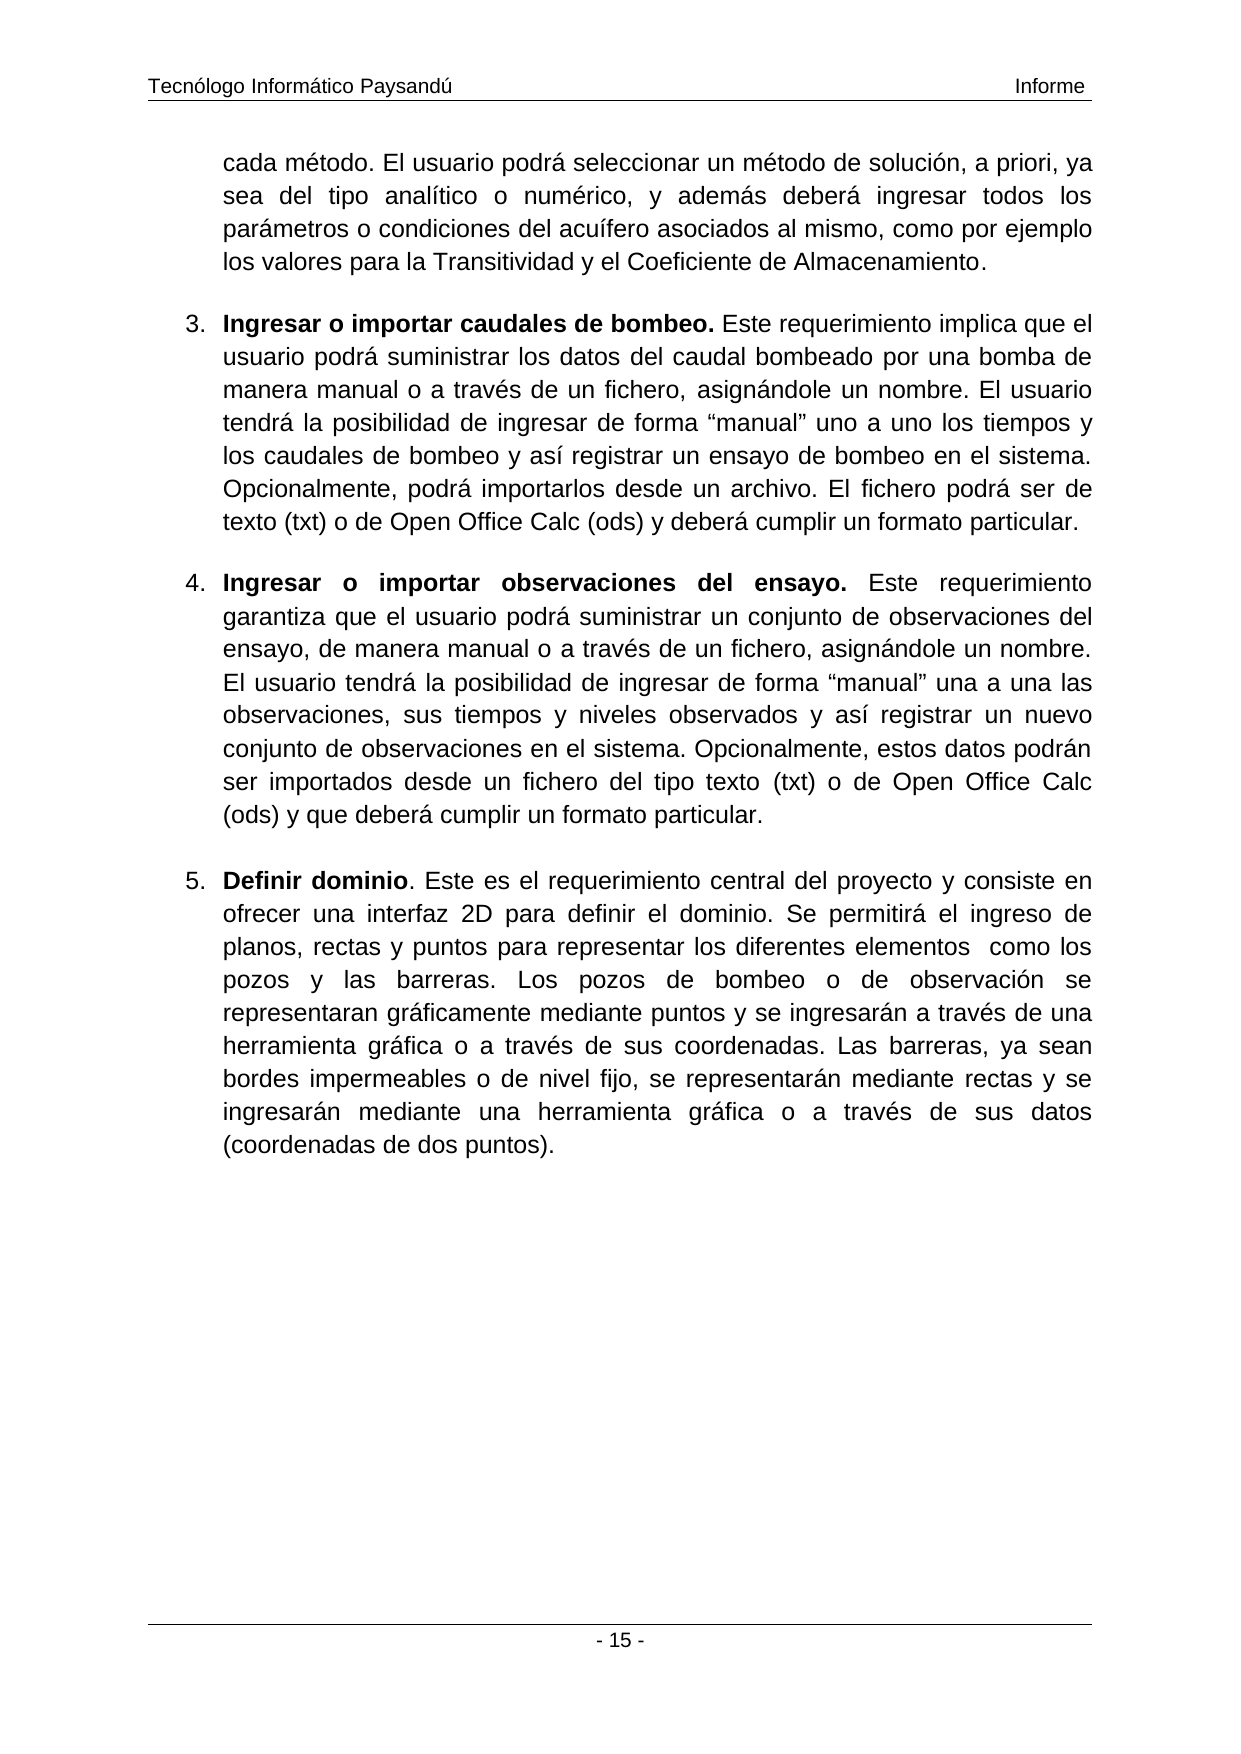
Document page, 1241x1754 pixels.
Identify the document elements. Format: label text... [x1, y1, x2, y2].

list Definir dominio. Este es el requerimiento central del proyecto y consiste en ofrecer una interfaz 2D para definir el dominio. Se permitirá el ingreso de planos, rectas y puntos para representar los diferentes elementos como los pozos y las barreras. Los pozos de bombeo o de observación se representaran gráficamente mediante puntos y se ingresarán a través de una herramienta gráfica o a través de sus coordenadas. Las barreras, ya sean bordes impermeables o de nivel fijo, se representarán mediante rectas y se ingresarán mediante una herramienta gráfica o a través de sus datos (coordenadas de dos puntos). [185, 866, 1092, 1158]
list Ingresar o importar observaciones del ensayo. Este requerimiento garantiza que el usuario podrá suministrar un conjunto de observaciones del ensayo, de manera manual o a través de un fichero, asignándole un nombre. El usuario tendrá la posibilidad de ingresar de forma “manual” una a una las observaciones, sus tiempos y niveles observados y así registrar un nuevo conjunto de observaciones en el sistema. Opcionalmente, estos datos podrán ser importados desde un fichero del tipo texto (txt) o de Open Office Calc (ods) y que deberá cumplir un formato particular. [185, 568, 1092, 828]
list cada método. El usuario podrá seleccionar un método de solución, a priori, ya sea del tipo analítico o numérico, y además deberá ingresar todos los parámetros o condiciones del acuífero asociados al mismo, como por ejemplo los valores para la Transitividad y el Coeficiente de Almacenamiento. [185, 148, 1092, 276]
list Ingresar o importar caudales de bombeo. Este requerimiento implica que el usuario podrá suministrar los datos del caudal bombeado por una bomba de manera manual o a través de un fichero, asignándole un nombre. El usuario tendrá la posibilidad de ingresar de forma “manual” uno a uno los tiempos y los caudales de bombeo y así registrar un ensayo de bombeo en el sistema. Opcionalmente, podrá importarlos desde un archivo. El fichero podrá ser de texto (txt) o de Open Office Calc (ods) y deberá cumplir un formato particular. [185, 308, 1092, 535]
